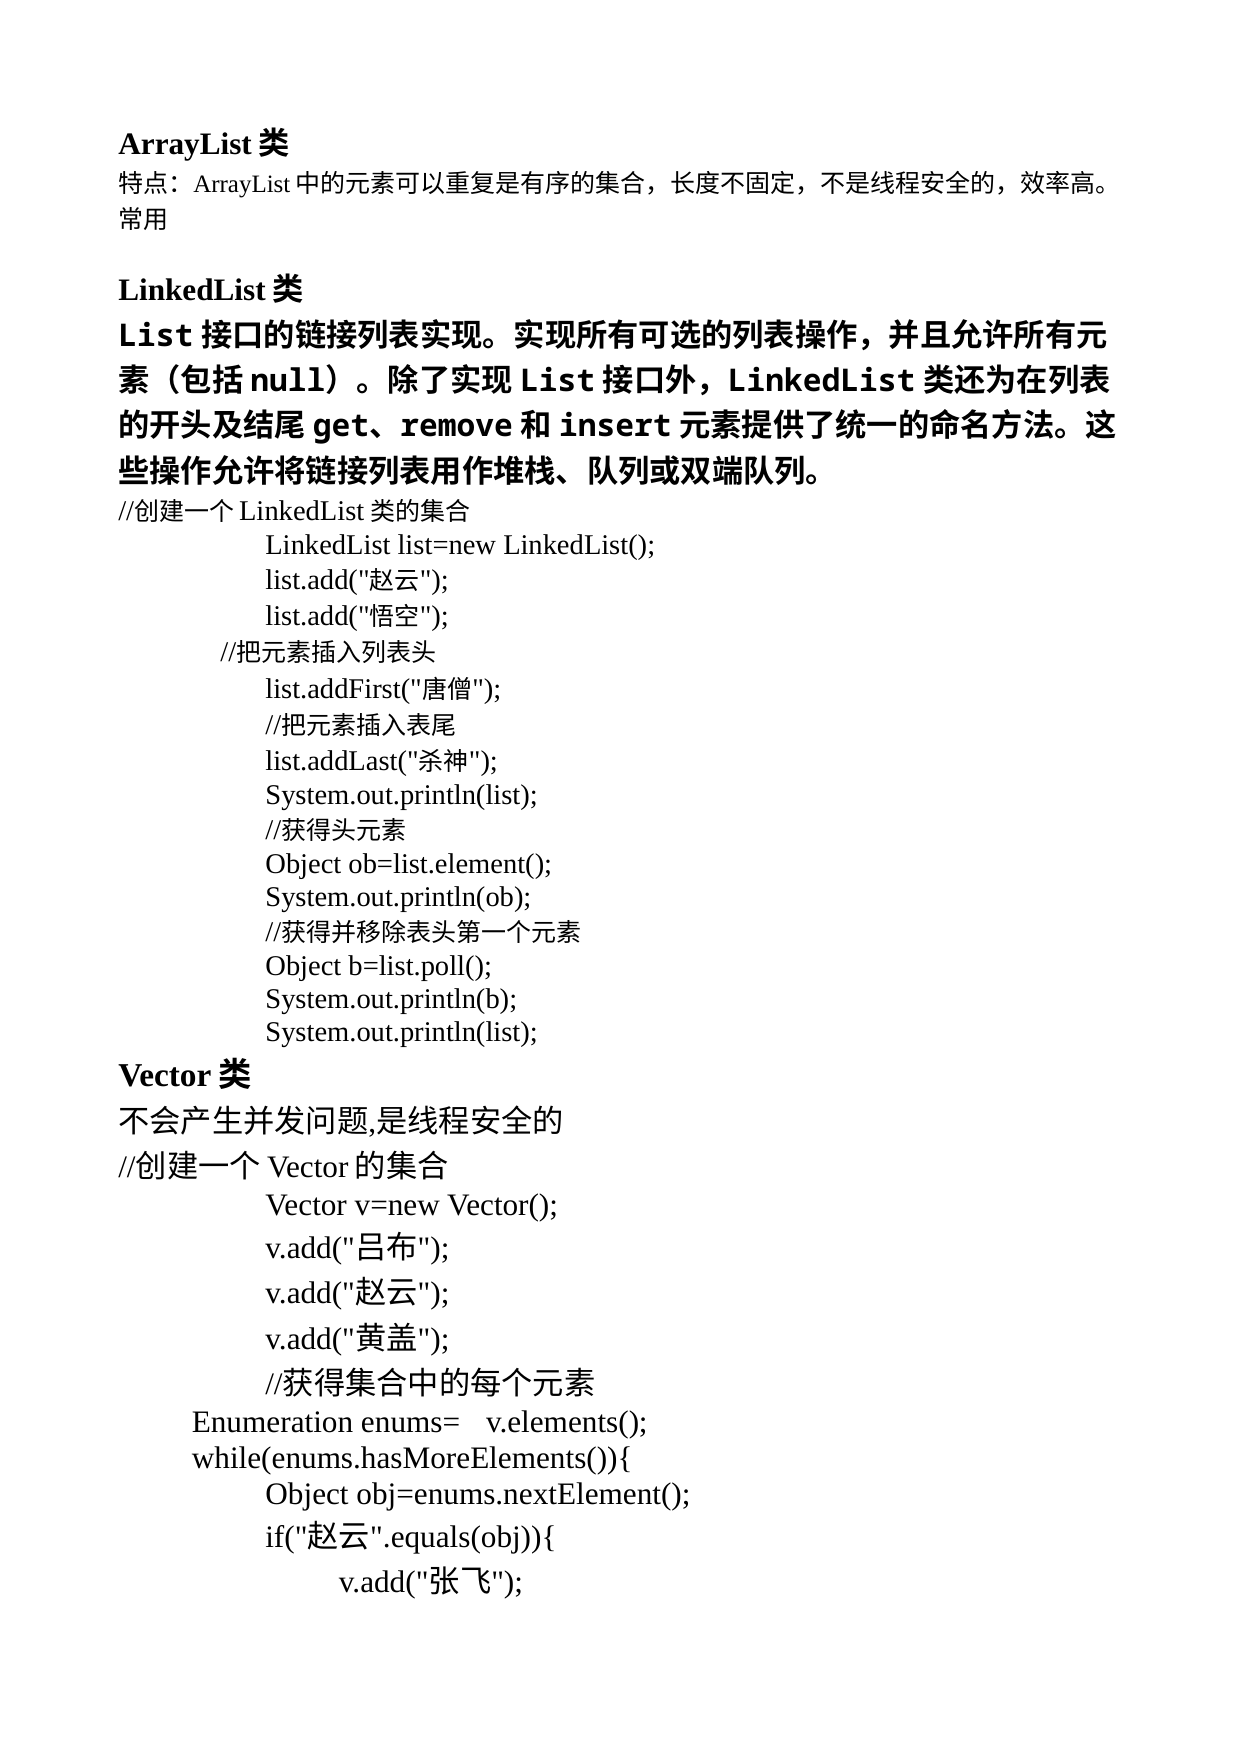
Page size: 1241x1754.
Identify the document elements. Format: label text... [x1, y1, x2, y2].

text Enumeration enums= v.elements(); [118, 1403, 1122, 1439]
text v.add("吕布"); [118, 1222, 1122, 1268]
text list.addLast("杀神"); [118, 742, 1122, 778]
text 不会产生并发问题,是线程安全的 [118, 1096, 1122, 1141]
text LinkedList list=new LinkedList(); [118, 527, 1122, 560]
text Object b=list.poll(); [118, 949, 1122, 982]
text v.add("赵云"); [118, 1268, 1122, 1313]
text list.add("悟空"); [118, 597, 1122, 633]
text //把元素插入列表头 [118, 633, 1122, 669]
text System.out.println(ob); [118, 880, 1122, 913]
text LinkedList类 [118, 264, 1122, 310]
text //获得集合中的每个元素 [118, 1358, 1122, 1403]
text v.add("张飞"); [118, 1556, 1122, 1602]
text //把元素插入表尾 [118, 705, 1122, 742]
text ArrayList类 [118, 118, 1122, 163]
text System.out.println(b); [118, 982, 1122, 1015]
text Vector v=new Vector(); [118, 1187, 1122, 1222]
text //获得头元素 [118, 811, 1122, 847]
text Object obj=enums.nextElement(); [118, 1475, 1122, 1511]
text list.addFirst("唐僧"); [118, 669, 1122, 705]
text if("赵云".equals(obj)){ [118, 1511, 1122, 1556]
text 特点：ArrayList中的元素可以重复是有序的集合，长度不固定，不是线程安全的，效率高。 [118, 163, 1122, 199]
text //创建一个Vector的集合 [118, 1141, 1122, 1187]
text //创建一个LinkedList类的集合 [118, 491, 1122, 527]
text v.add("黄盖"); [118, 1313, 1122, 1358]
text list.add("赵云"); [118, 560, 1122, 597]
text //获得并移除表头第一个元素 [118, 913, 1122, 949]
text List 接口的链接列表实现。实现所有可选的列表操作，并且允许所有元素（包括 null）。除了实现 List 接口外，LinkedList 类还为在列表的开头及结尾 get、remove 和 insert 元素提供了统一的命名方法。这些操作允许将链接列表用作堆栈、队列或双端队列。 [118, 310, 1122, 491]
text Object ob=list.element(); [118, 847, 1122, 880]
text while(enums.hasMoreElements()){ [118, 1439, 1122, 1475]
text Vector类 [118, 1048, 1122, 1096]
text System.out.println(list); [118, 778, 1122, 811]
text 常用 [118, 199, 1122, 236]
text System.out.println(list); [118, 1015, 1122, 1048]
